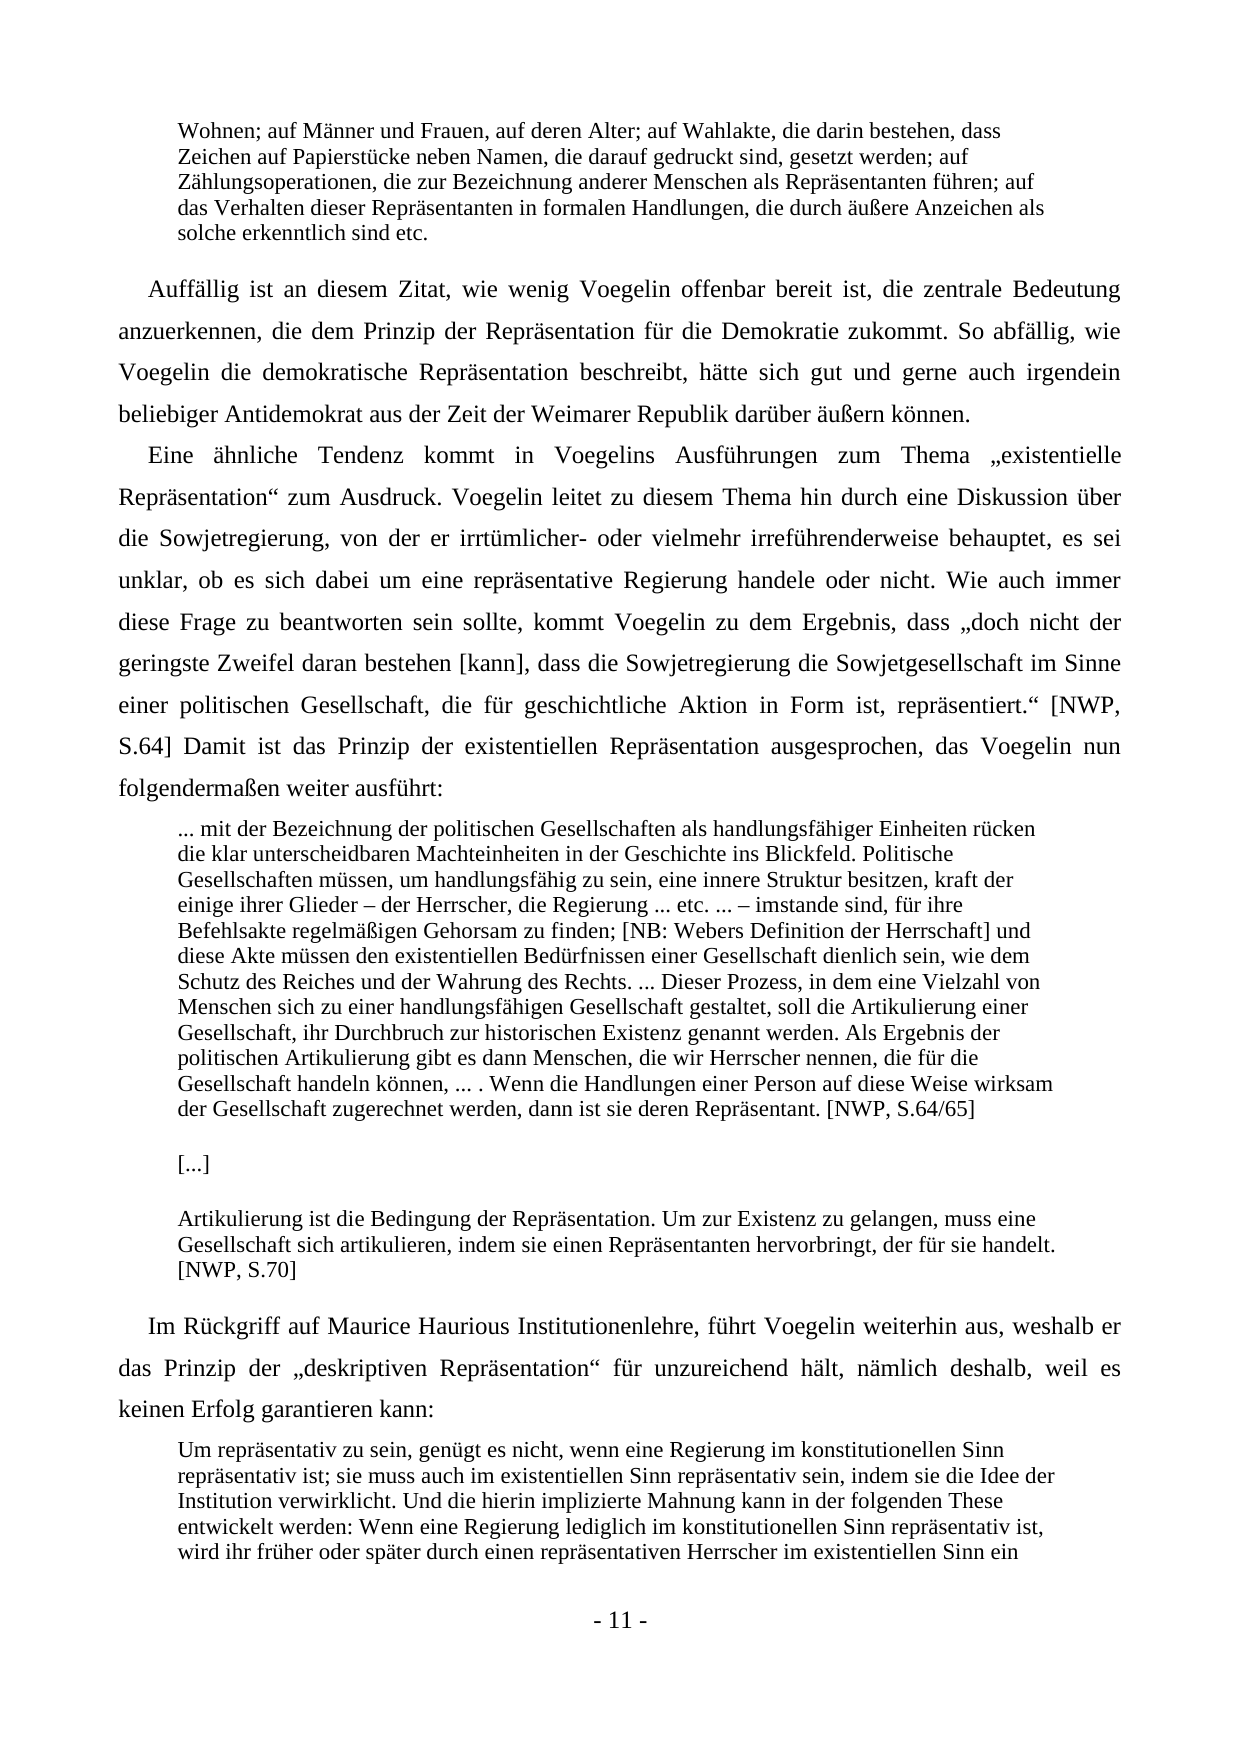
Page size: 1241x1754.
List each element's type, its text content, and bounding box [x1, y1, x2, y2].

text Auffällig ist an diesem Zitat, wie wenig Voegelin offenbar bereit ist, die zentrale Bedeutung anzuerkennen, die dem Prinzip der Repräsentation für die Demokratie zukommt. So abfällig, wie Voegelin die demokratische Repräsentation beschreibt, hätte sich gut und gerne auch irgendein beliebiger Antidemokrat aus der Zeit der Weimarer Republik darüber äußern können. [118, 275, 1122, 428]
text Eine ähnliche Tendenz kommt in Voegelins Ausführungen zum Thema „existentielle Repräsentation“ zum Ausdruck. Voegelin leitet zu diesem Thema hin durch eine Diskussion über die Sowjetregierung, von der er irrtümlicher- oder vielmehr irreführenderweise behauptet, es sei unklar, ob es sich dabei um eine repräsentative Regierung handele oder nicht. Wie auch immer diese Frage zu beantworten sein sollte, kommt Voegelin zu dem Ergebnis, dass „doch nicht der geringste Zweifel daran bestehen [kann], dass die Sowjetregierung die Sowjetgesellschaft im Sinne einer politischen Gesellschaft, die für geschichtliche Aktion in Form ist, repräsentiert.“ [NWP, S.64] Damit ist das Prinzip der existentiellen Repräsentation ausgesprochen, das Voegelin nun folgendermaßen weiter ausführt: [118, 441, 1122, 802]
text Wohnen; auf Männer und Frauen, auf deren Alter; auf Wahlakte, die darin bestehen, dass Zeichen auf Papierstücke neben Namen, die darauf gedruckt sind, gesetzt werden; auf Zählungsoperationen, die zur Bezeichnung anderer Menschen als Repräsentanten führen; auf das Verhalten dieser Repräsentanten in formalen Handlungen, die durch äußere Anzeichen als solche erkenntlich sind etc. [177, 118, 1063, 246]
text Artikulierung ist die Bedingung der Repräsentation. Um zur Existenz zu gelangen, muss eine Gesellschaft sich artikulieren, indem sie einen Repräsentanten hervorbringt, der für sie handelt. [NWP, S.70] [177, 1206, 1063, 1283]
text Im Rückgriff auf Maurice Haurious Institutionenlehre, führt Voegelin weiterhin aus, weshalb er das Prinzip der „deskriptiven Repräsentation“ für unzureichend hält, nämlich deshalb, weil es keinen Erfolg garantieren kann: [118, 1312, 1122, 1423]
text [...] [177, 1151, 1063, 1177]
text Um repräsentativ zu sein, genügt es nicht, wenn eine Regierung im konstitutionellen Sinn repräsentativ ist; sie muss auch im existentiellen Sinn repräsentativ sein, indem sie die Idee der Institution verwirklicht. Und die hierin implizierte Mahnung kann in der folgenden These entwickelt werden: Wenn eine Regierung lediglich im konstitutionellen Sinn repräsentativ ist, wird ihr früher oder später durch einen repräsentativen Herrscher im existentiellen Sinn ein [177, 1437, 1063, 1564]
text ... mit der Bezeichnung der politischen Gesellschaften als handlungsfähiger Einheiten rücken die klar unterscheidbaren Machteinheiten in der Geschichte ins Blickfeld. Politische Gesellschaften müssen, um handlungsfähig zu sein, eine innere Struktur besitzen, kraft der einige ihrer Glieder – der Herrscher, die Regierung ... etc. ... – imstande sind, für ihre Befehlsakte regelmäßigen Gehorsam zu finden; [NB: Webers Definition der Herrschaft] und diese Akte müssen den existentiellen Bedürfnissen einer Gesellschaft dienlich sein, wie dem Schutz des Reiches und der Wahrung des Rechts. ... Dieser Prozess, in dem eine Vielzahl von Menschen sich zu einer handlungsfähigen Gesellschaft gestaltet, soll die Artikulierung einer Gesellschaft, ihr Durchbruch zur historischen Existenz genannt werden. Als Ergebnis der politischen Artikulierung gibt es dann Menschen, die wir Herrscher nennen, die für die Gesellschaft handeln können, ... . Wenn die Handlungen einer Person auf diese Weise wirksam der Gesellschaft zugerechnet werden, dann ist sie deren Repräsentant. [NWP, S.64/65] [177, 816, 1063, 1122]
